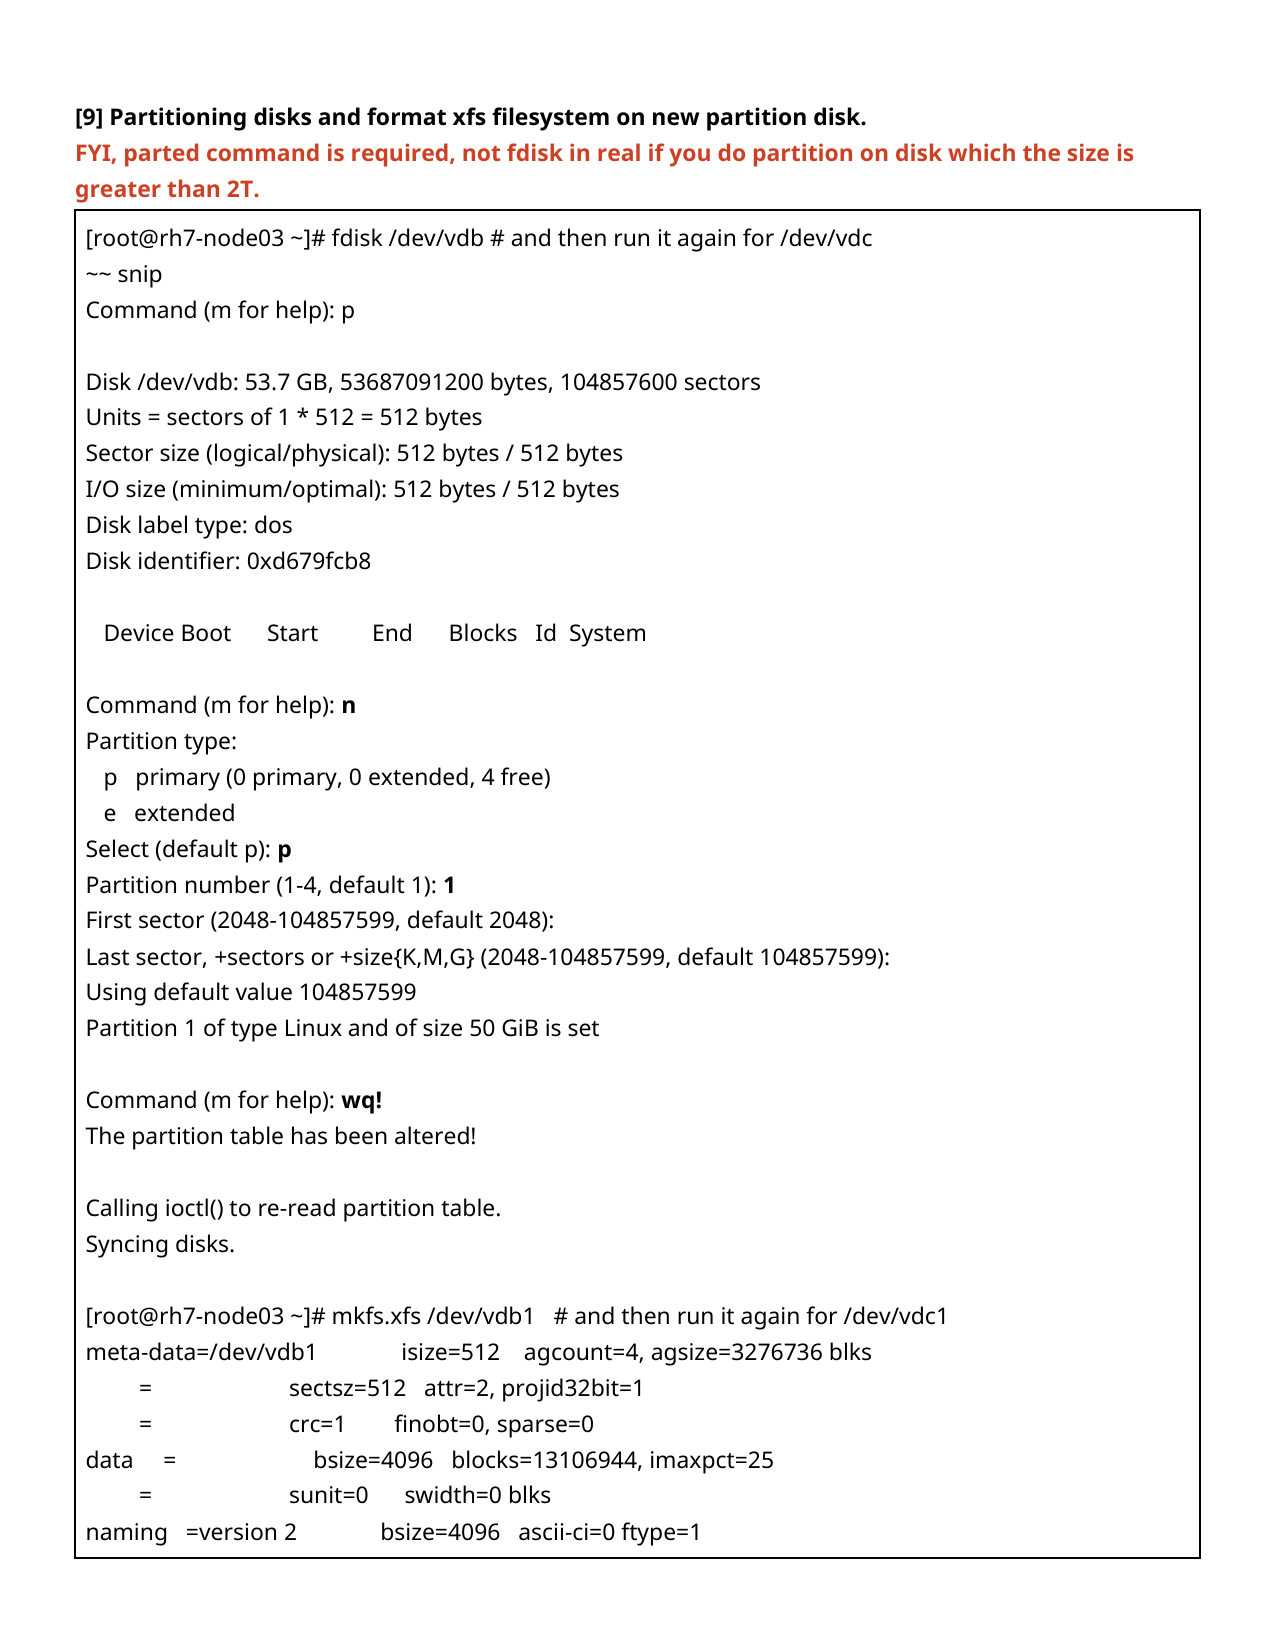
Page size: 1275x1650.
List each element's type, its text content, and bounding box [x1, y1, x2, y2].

table_header [root@rh7-node03 ~]# fdisk /dev/vdb # and then run it again for /dev/vdc ~~ snip Command (m for help): p Disk /dev/vdb: 53.7 GB, 53687091200 bytes, 104857600 sectors Units = sectors of 1 * 512 = 512 bytes Sector size (logical/physical): 512 bytes / 512 bytes I/O size (minimum/optimal): 512 bytes / 512 bytes Disk label type: dos Disk identifier: 0xd679fcb8 Device Boot Start End Blocks Id System Command (m for help): n Partition type: p primary (0 primary, 0 extended, 4 free) e extended Select (default p): p Partition number (1-4, default 1): 1 First sector (2048-104857599, default 2048): Last sector, +sectors or +size{K,M,G} (2048-104857599, default 104857599): Using default value 104857599 Partition 1 of type Linux and of size 50 GiB is set Command (m for help): wq! The partition table has been altered! Calling ioctl() to re-read partition table. Syncing disks. [root@rh7-node03 ~]# mkfs.xfs /dev/vdb1 # and then run it again for /dev/vdc1 meta-data=/dev/vdb1 isize=512 agcount=4, agsize=3276736 blks = sectsz=512 attr=2, projid32bit=1 = crc=1 finobt=0, sparse=0 data = bsize=4096 blocks=13106944, imaxpct=25 = sunit=0 swidth=0 blks naming =version 2 bsize=4096 ascii-ci=0 ftype=1 [76, 211, 1199, 1557]
text [9] Partitioning disks and format xfs filesystem on new partition disk. FYI, parted command is required, not fdisk in real if you do partition on disk which the size is greater than 2T. [75, 101, 1200, 204]
